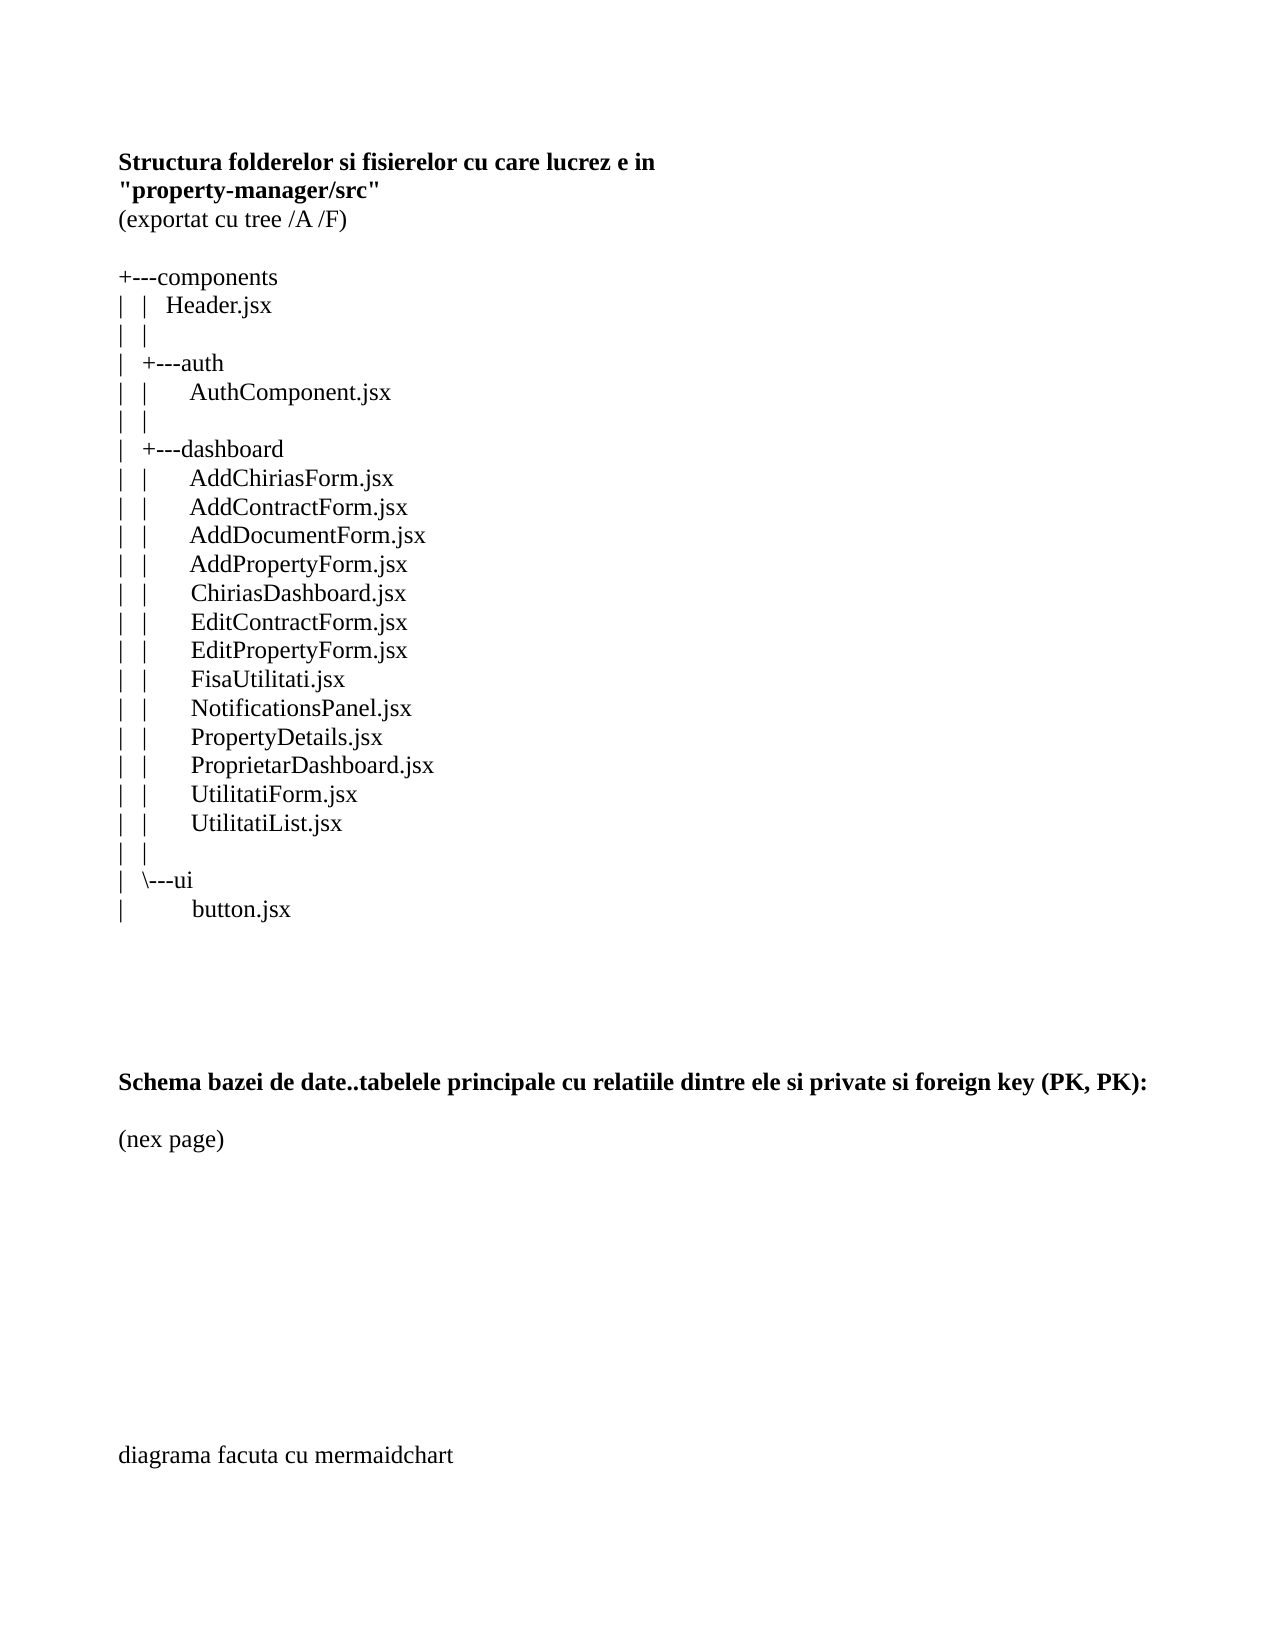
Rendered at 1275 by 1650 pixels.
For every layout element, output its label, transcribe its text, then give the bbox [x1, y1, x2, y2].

text | | PropertyDetails.jsx [118, 722, 1157, 751]
text | | [118, 837, 1157, 866]
text | | AddContractForm.jsx [118, 492, 1157, 521]
text | | ProprietarDashboard.jsx [118, 751, 1157, 779]
text | | Header.jsx [118, 291, 1157, 319]
text | | AddDocumentForm.jsx [118, 521, 1157, 549]
text diagrama facuta cu mermaidchart [118, 1441, 1157, 1469]
text | | UtilitatiList.jsx [118, 808, 1157, 837]
text | | AuthComponent.jsx [118, 377, 1157, 406]
text | | ChiriasDashboard.jsx [118, 578, 1157, 607]
text | | EditContractForm.jsx [118, 607, 1157, 636]
text | | UtilitatiForm.jsx [118, 779, 1157, 808]
text | +---dashboard [118, 434, 1157, 463]
text | | EditPropertyForm.jsx [118, 636, 1157, 664]
text | | NotificationsPanel.jsx [118, 693, 1157, 722]
text Structura folderelor si fisierelor cu care lucrez e in "property-manager/src" [118, 147, 1157, 204]
text | | [118, 319, 1157, 348]
text | +---auth [118, 348, 1157, 377]
text | | AddChiriasForm.jsx [118, 463, 1157, 492]
text (exportat cu tree /A /F) [118, 204, 1157, 233]
text Schema bazei de date..tabelele principale cu relatiile dintre ele si private si foreign key (PK, PK): (nex page) [118, 1038, 1157, 1153]
text +---components [118, 262, 1157, 291]
text | button.jsx [118, 894, 1157, 952]
text | \---ui [118, 866, 1157, 894]
text | | FisaUtilitati.jsx [118, 664, 1157, 693]
text | | AddPropertyForm.jsx [118, 549, 1157, 578]
text | | [118, 406, 1157, 434]
